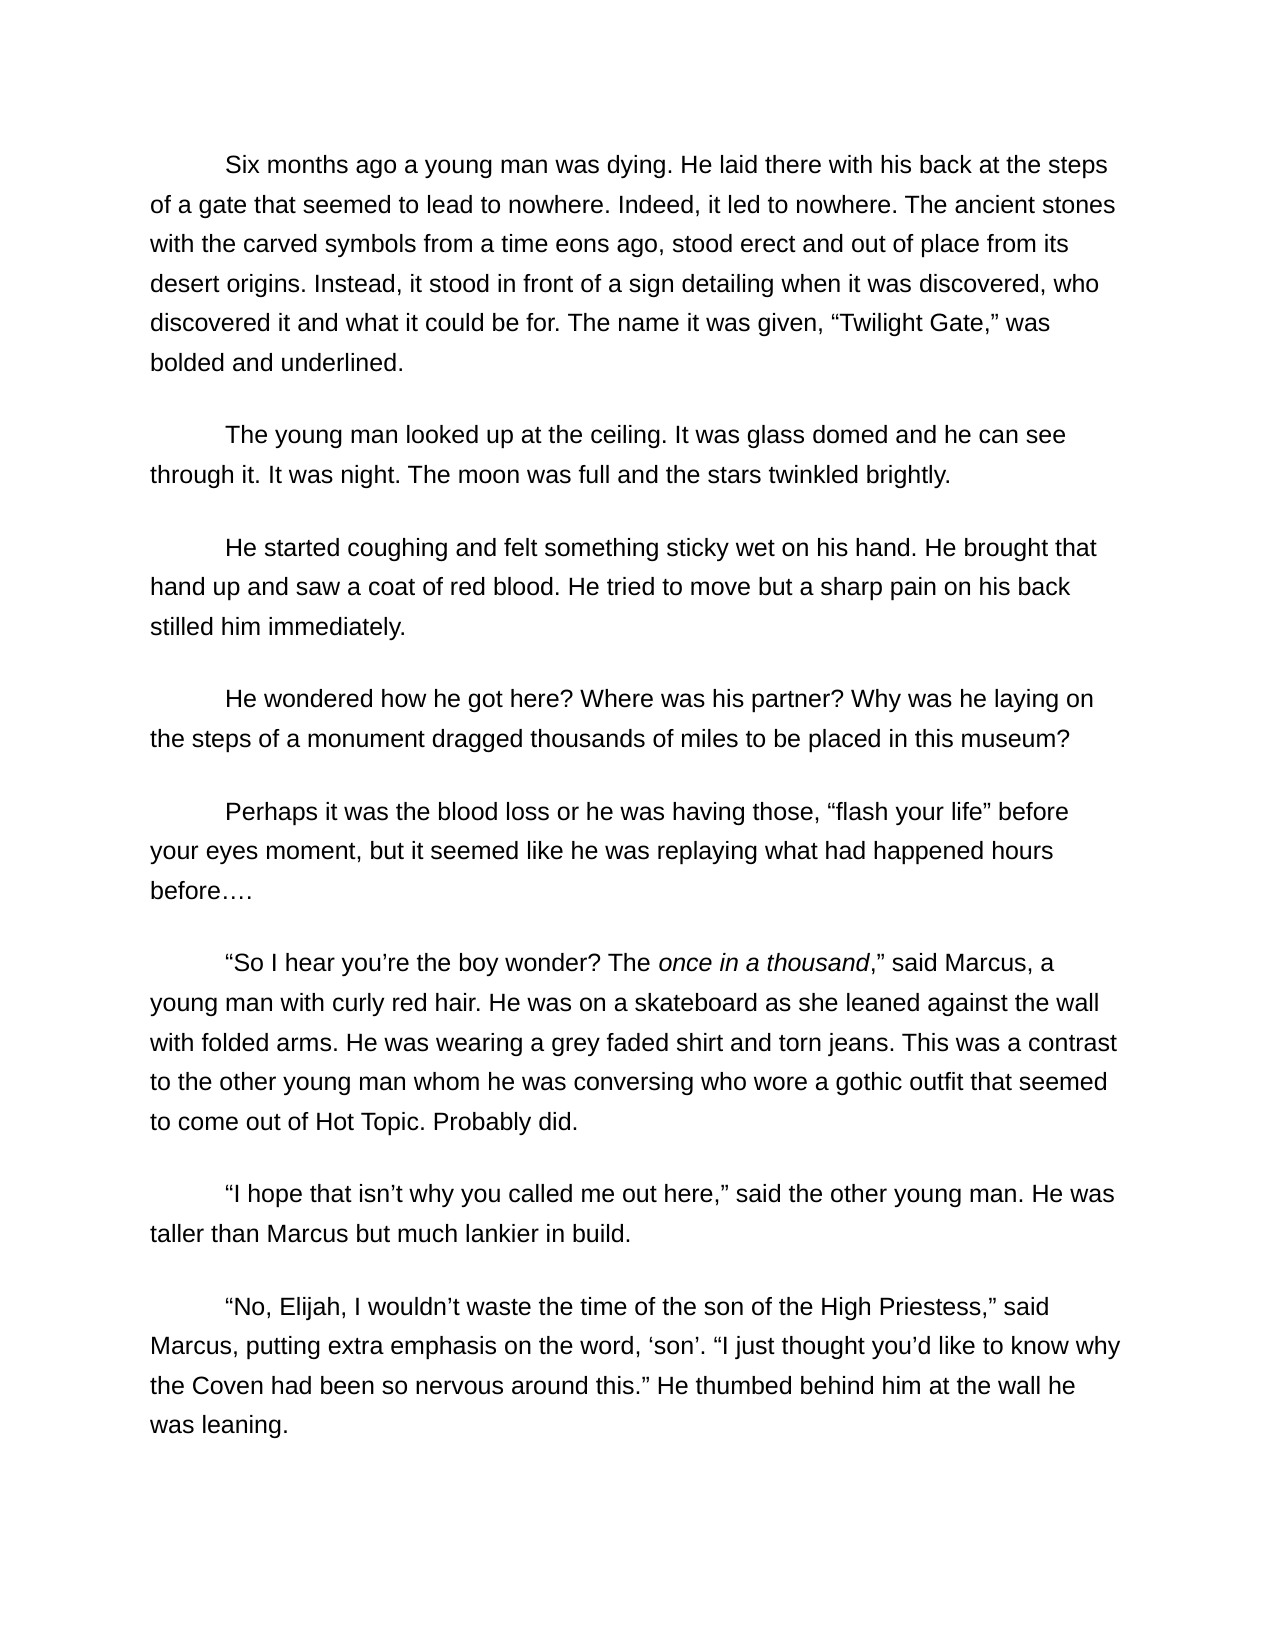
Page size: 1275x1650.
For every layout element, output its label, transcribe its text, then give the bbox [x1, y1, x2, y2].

text Six months ago a young man was dying. He laid there with his back at the steps of a gate that seemed to lead to nowhere. Indeed, it led to nowhere. The ancient stones with the carved symbols from a time eons ago, stood erect and out of place from its desert origins. Instead, it stood in front of a sign detailing when it was discovered, who discovered it and what it could be for. The name it was given, “Twilight Gate,” was bolded and underlined. [150, 150, 1125, 377]
text Perhaps it was the blood loss or he was having those, “flash your life” before your eyes moment, but it seemed like he was replaying what had happened hours before…. [150, 797, 1125, 904]
text He wondered how he got here? Where was his partner? Why was he laying on the steps of a monument dragged thousands of miles to be placed in this museum? [150, 684, 1125, 753]
text The young man looked up at the ceiling. It was glass domed and he can see through it. It was night. The moon was full and the stars twinkled brightly. [150, 421, 1125, 489]
text He started coughing and felt something sticky wet on his hand. He brought that hand up and saw a coat of red blood. He tried to move but a sharp pain on his back stilled him immediately. [150, 533, 1125, 641]
text “I hope that isn’t why you called me out here,” said the other young man. He was taller than Marcus but much lankier in build. [150, 1179, 1125, 1248]
text “So I hear you’re the boy wonder? The once in a thousand,” said Marcus, a young man with curly red hair. He was on a skateboard as she leaned against the wall with folded arms. He was wearing a grey faded shirt and torn jeans. This was a contrast to the other young man whom he was conversing who wore a gothic outfit that seemed to come out of Hot Topic. Probably did. [150, 948, 1125, 1136]
text “No, Elijah, I wouldn’t waste the time of the son of the High Priestess,” said Marcus, putting extra emphasis on the word, ‘son’. “I just thought you’d like to know why the Coven had been so nervous around this.” He thumbed behind him at the wall he was leaning. [150, 1292, 1125, 1439]
